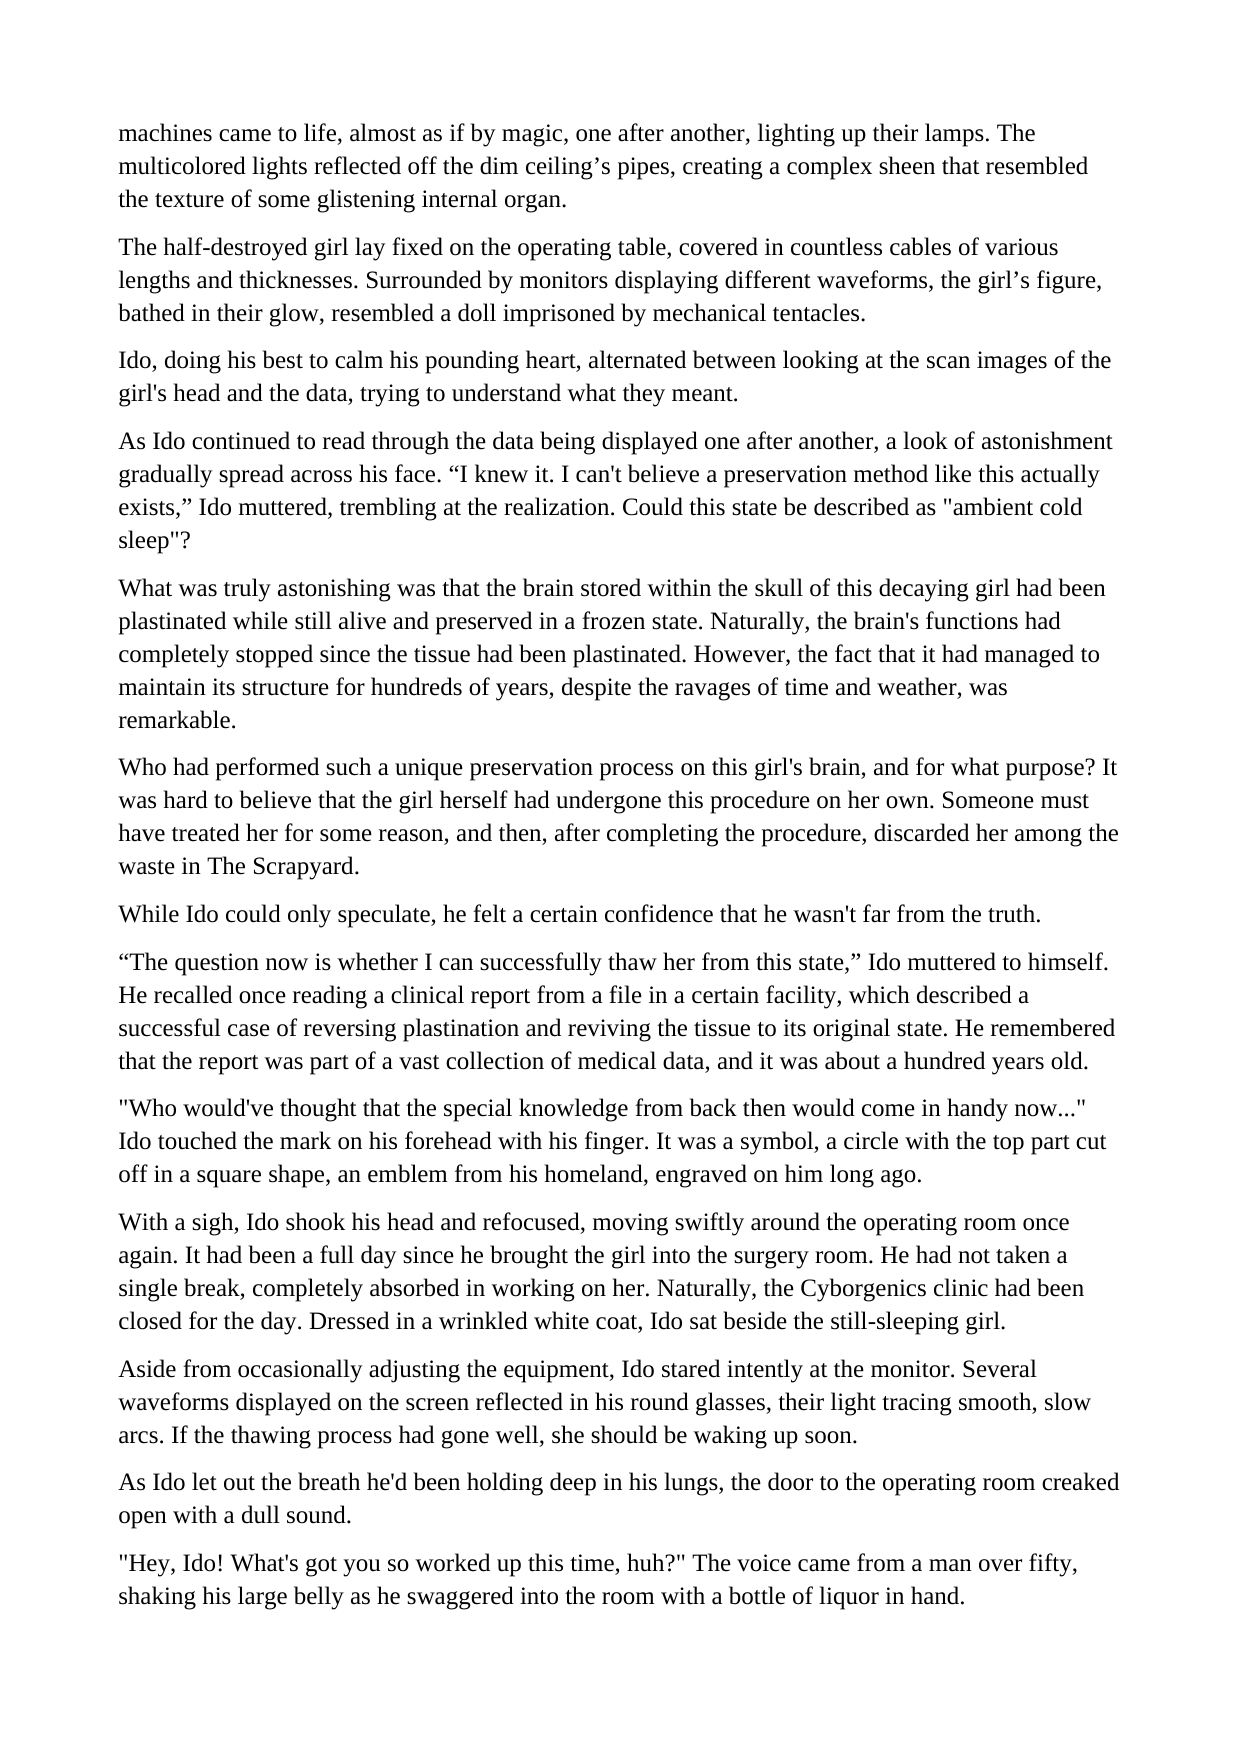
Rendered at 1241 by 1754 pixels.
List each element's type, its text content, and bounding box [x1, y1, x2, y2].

text “The question now is whether I can successfully thaw her from this state,” Ido muttered to himself. He recalled once reading a clinical report from a file in a certain facility, which described a successful case of reversing plastination and reviving the tissue to its original state. He remembered that the report was part of a vast collection of medical data, and it was about a hundred years old. [118, 947, 1122, 1074]
text "Hey, Ido! What's got you so worked up this time, huh?" The voice came from a man over fifty, shaking his large belly as he swaggered into the room with a bottle of liquor in hand. [118, 1548, 1122, 1610]
text With a sigh, Ido shook his head and refocused, moving swiftly around the operating room once again. It had been a full day since he brought the girl into the surgery room. He had not taken a single break, completely absorbed in working on her. Naturally, the Cyborgenics clinic had been closed for the day. Dressed in a wrinkled white coat, Ido sat beside the still-sleeping girl. [118, 1207, 1122, 1335]
text machines came to life, almost as if by magic, one after another, lighting up their lamps. The multicolored lights reflected off the dim ceiling’s pipes, creating a complex sheen that resembled the texture of some glistening internal organ. [118, 118, 1122, 213]
text While Ido could only speculate, he felt a certain confidence that he wasn't far from the truth. [118, 899, 1122, 928]
text As Ido continued to read through the data being displayed one after another, a look of astonishment gradually spread across his face. “I knew it. I can't believe a preservation method like this actually exists,” Ido muttered, trembling at the realization. Could this state be described as "ambient cold sleep"? [118, 426, 1122, 554]
text Ido, doing his best to calm his pounding heart, alternated between looking at the scan images of the girl's head and the data, trying to understand what they meant. [118, 345, 1122, 407]
text The half-destroyed girl lay fixed on the operating table, covered in countless cables of various lengths and thicknesses. Surrounded by monitors displaying different waveforms, the girl’s figure, bathed in their glow, resembled a doll imprisoned by mechanical tentacles. [118, 232, 1122, 327]
text What was truly astonishing was that the brain stored within the skull of this decaying girl had been plastinated while still alive and preserved in a frozen state. Naturally, the brain's functions had completely stopped since the tissue had been plastinated. However, the fact that it had managed to maintain its structure for hundreds of years, despite the ravages of time and weather, was remarkable. [118, 573, 1122, 733]
text Aside from occasionally adjusting the equipment, Ido stared intently at the monitor. Several waveforms displayed on the screen reflected in his round glasses, their light tracing smooth, slow arcs. If the thawing process had gone well, she should be waking up soon. [118, 1354, 1122, 1448]
text "Who would've thought that the special knowledge from back then would come in handy now..." Ido touched the mark on his forehead with his finger. It was a symbol, a circle with the top part cut off in a square shape, an emblem from his homeland, engraved on him long ago. [118, 1093, 1122, 1188]
text Who had performed such a unique preservation process on this girl's brain, and for what purpose? It was hard to believe that the girl herself had undergone this procedure on her own. Someone must have treated her for some reason, and then, after completing the procedure, discarded her among the waste in The Scrapyard. [118, 752, 1122, 880]
text As Ido let out the breath he'd been holding deep in his lungs, the door to the operating room creaked open with a dull sound. [118, 1467, 1122, 1529]
